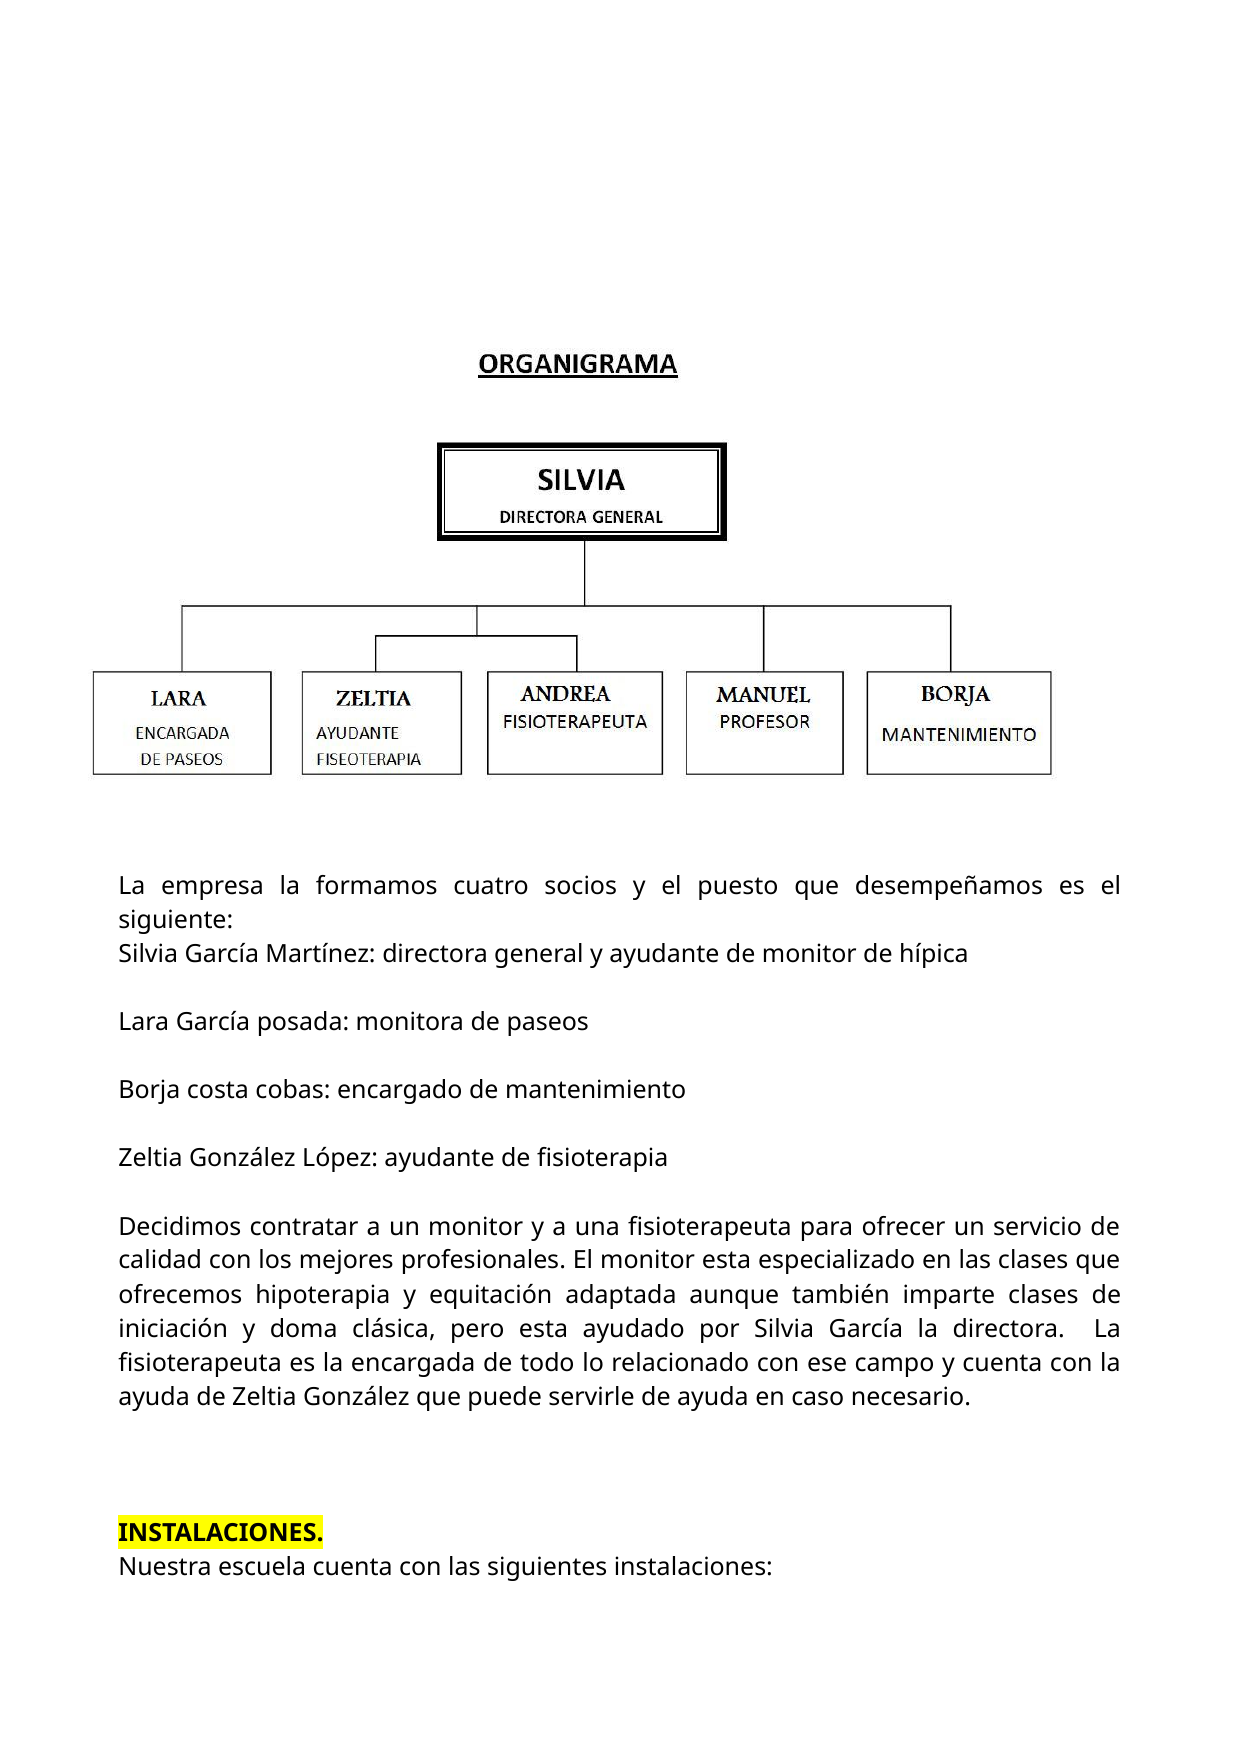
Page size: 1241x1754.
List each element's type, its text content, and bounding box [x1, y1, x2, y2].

text Silvia García Martínez: directora general y ayudante de monitor de hípica [118, 936, 1122, 970]
text Nuestra escuela cuenta con las siguientes instalaciones: [118, 1549, 1122, 1583]
text Zeltia González López: ayudante de fisioterapia [118, 1140, 1122, 1174]
picture [53, 341, 1078, 787]
text Lara García posada: monitora de paseos [118, 1004, 1122, 1038]
text INSTALACIONES. [118, 1515, 1122, 1549]
text La empresa la formamos cuatro socios y el puesto que desempeñamos es el siguiente: [118, 867, 1122, 936]
text Borja costa cobas: encargado de mantenimiento [118, 1072, 1122, 1106]
text Decidimos contratar a un monitor y a una fisioterapeuta para ofrecer un servicio de calidad con los mejores profesionales. El monitor esta especializado en las clases que ofrecemos hipoterapia y equitación adaptada aunque también imparte clases de iniciación y doma clásica, pero esta ayudado por Silvia García la directora. La fisioterapeuta es la encargada de todo lo relacionado con ese campo y cuenta con la ayuda de Zeltia González que puede servirle de ayuda en caso necesario. [118, 1208, 1122, 1412]
